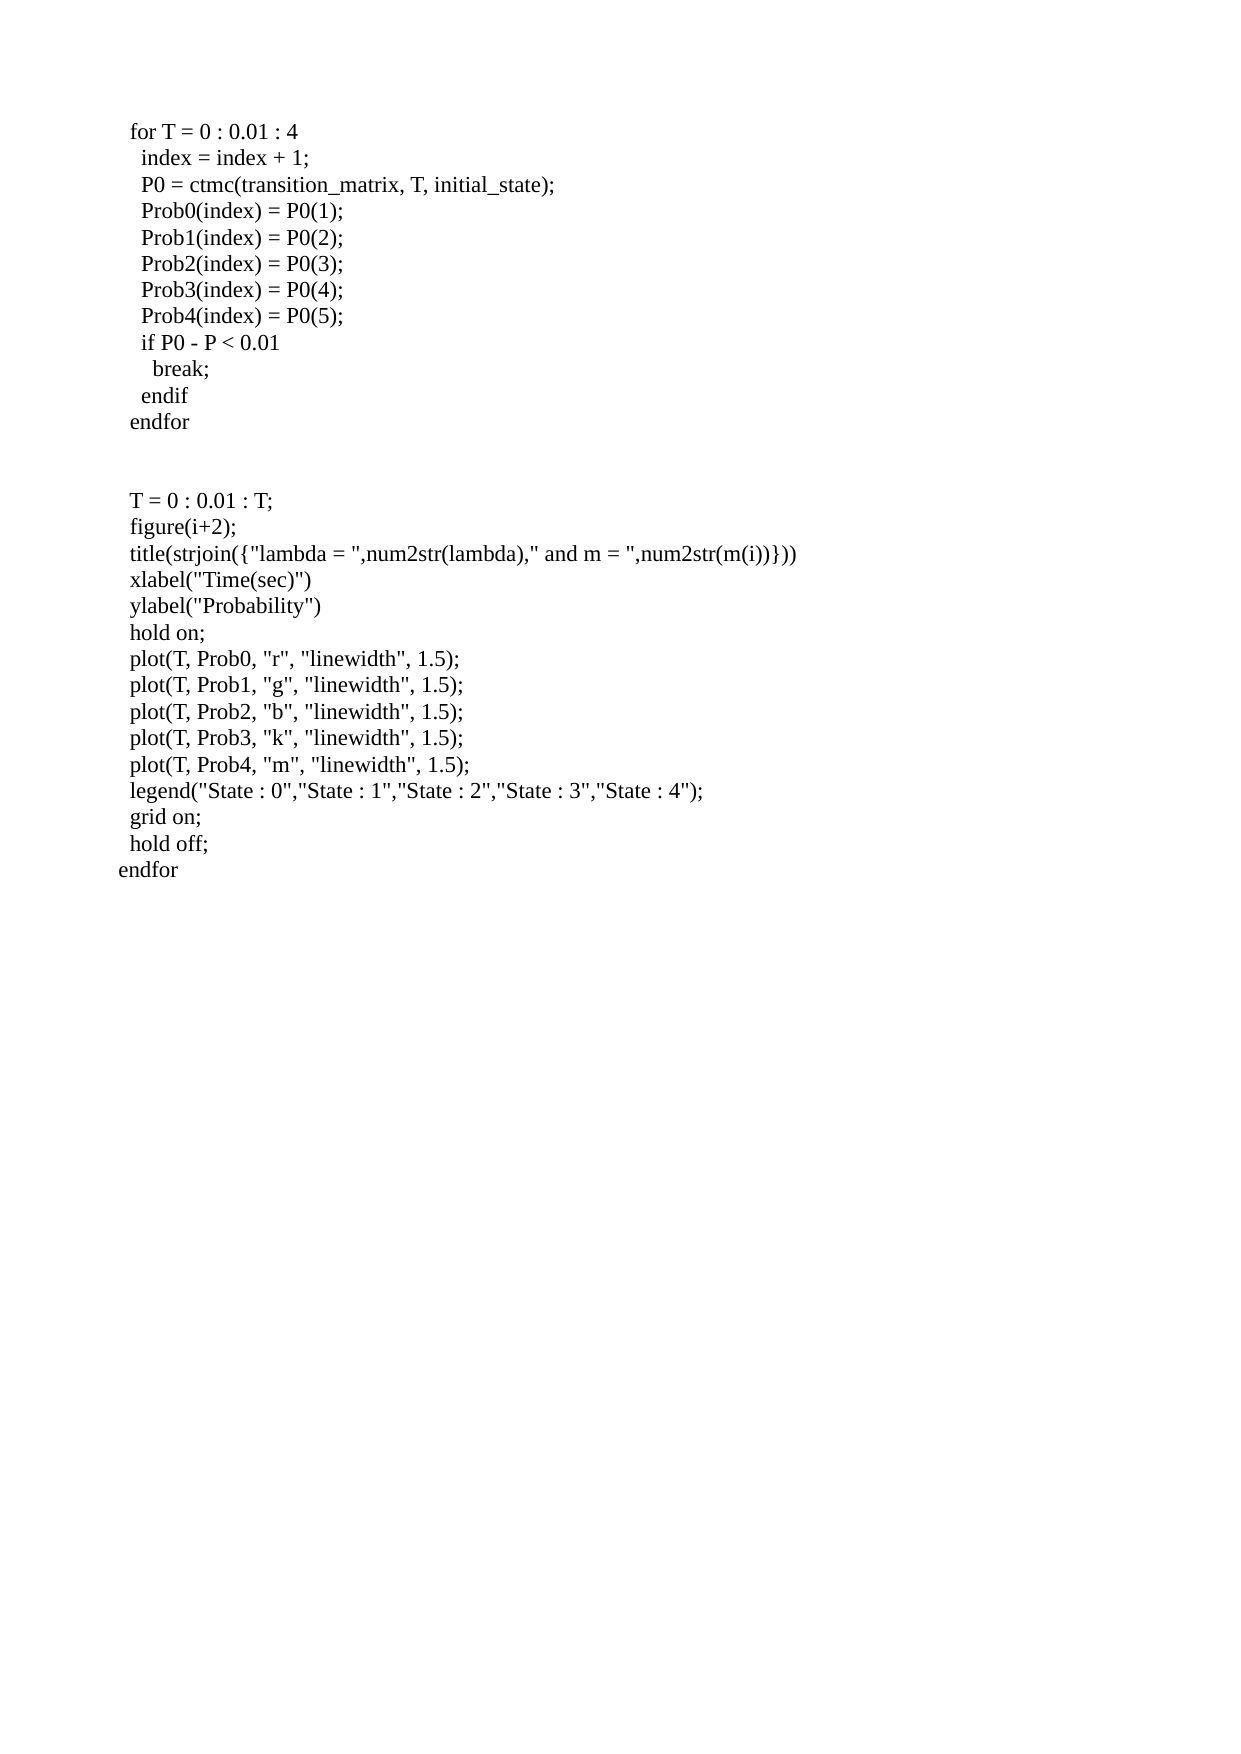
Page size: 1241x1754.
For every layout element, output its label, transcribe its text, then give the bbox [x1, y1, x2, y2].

text plot(T, Prob0, "r", "linewidth", 1.5); [118, 645, 1122, 672]
text plot(T, Prob4, "m", "linewidth", 1.5); [118, 751, 1122, 777]
text P0 = ctmc(transition_matrix, T, initial_state); [118, 171, 1122, 197]
text plot(T, Prob3, "k", "linewidth", 1.5); [118, 724, 1122, 751]
text legend("State : 0","State : 1","State : 2","State : 3","State : 4"); [118, 777, 1122, 803]
text hold on; [118, 619, 1122, 645]
text if P0 - P < 0.01 [118, 329, 1122, 355]
text Prob2(index) = P0(3); [118, 250, 1122, 276]
text plot(T, Prob2, "b", "linewidth", 1.5); [118, 698, 1122, 724]
text xlabel("Time(sec)") [118, 566, 1122, 592]
text T = 0 : 0.01 : T; [118, 487, 1122, 513]
text Prob3(index) = P0(4); [118, 276, 1122, 303]
text endfor [118, 856, 1122, 882]
text title(strjoin({"lambda = ",num2str(lambda)," and m = ",num2str(m(i))})) [118, 540, 1122, 566]
text endif [118, 382, 1122, 408]
text Prob4(index) = P0(5); [118, 303, 1122, 329]
text index = index + 1; [118, 144, 1122, 171]
text plot(T, Prob1, "g", "linewidth", 1.5); [118, 672, 1122, 698]
text grid on; [118, 803, 1122, 830]
text Prob1(index) = P0(2); [118, 223, 1122, 250]
text ylabel("Probability") [118, 592, 1122, 619]
text endfor [118, 408, 1122, 434]
text for T = 0 : 0.01 : 4 [118, 118, 1122, 144]
text break; [118, 355, 1122, 382]
text hold off; [118, 830, 1122, 856]
text Prob0(index) = P0(1); [118, 197, 1122, 223]
text figure(i+2); [118, 513, 1122, 540]
